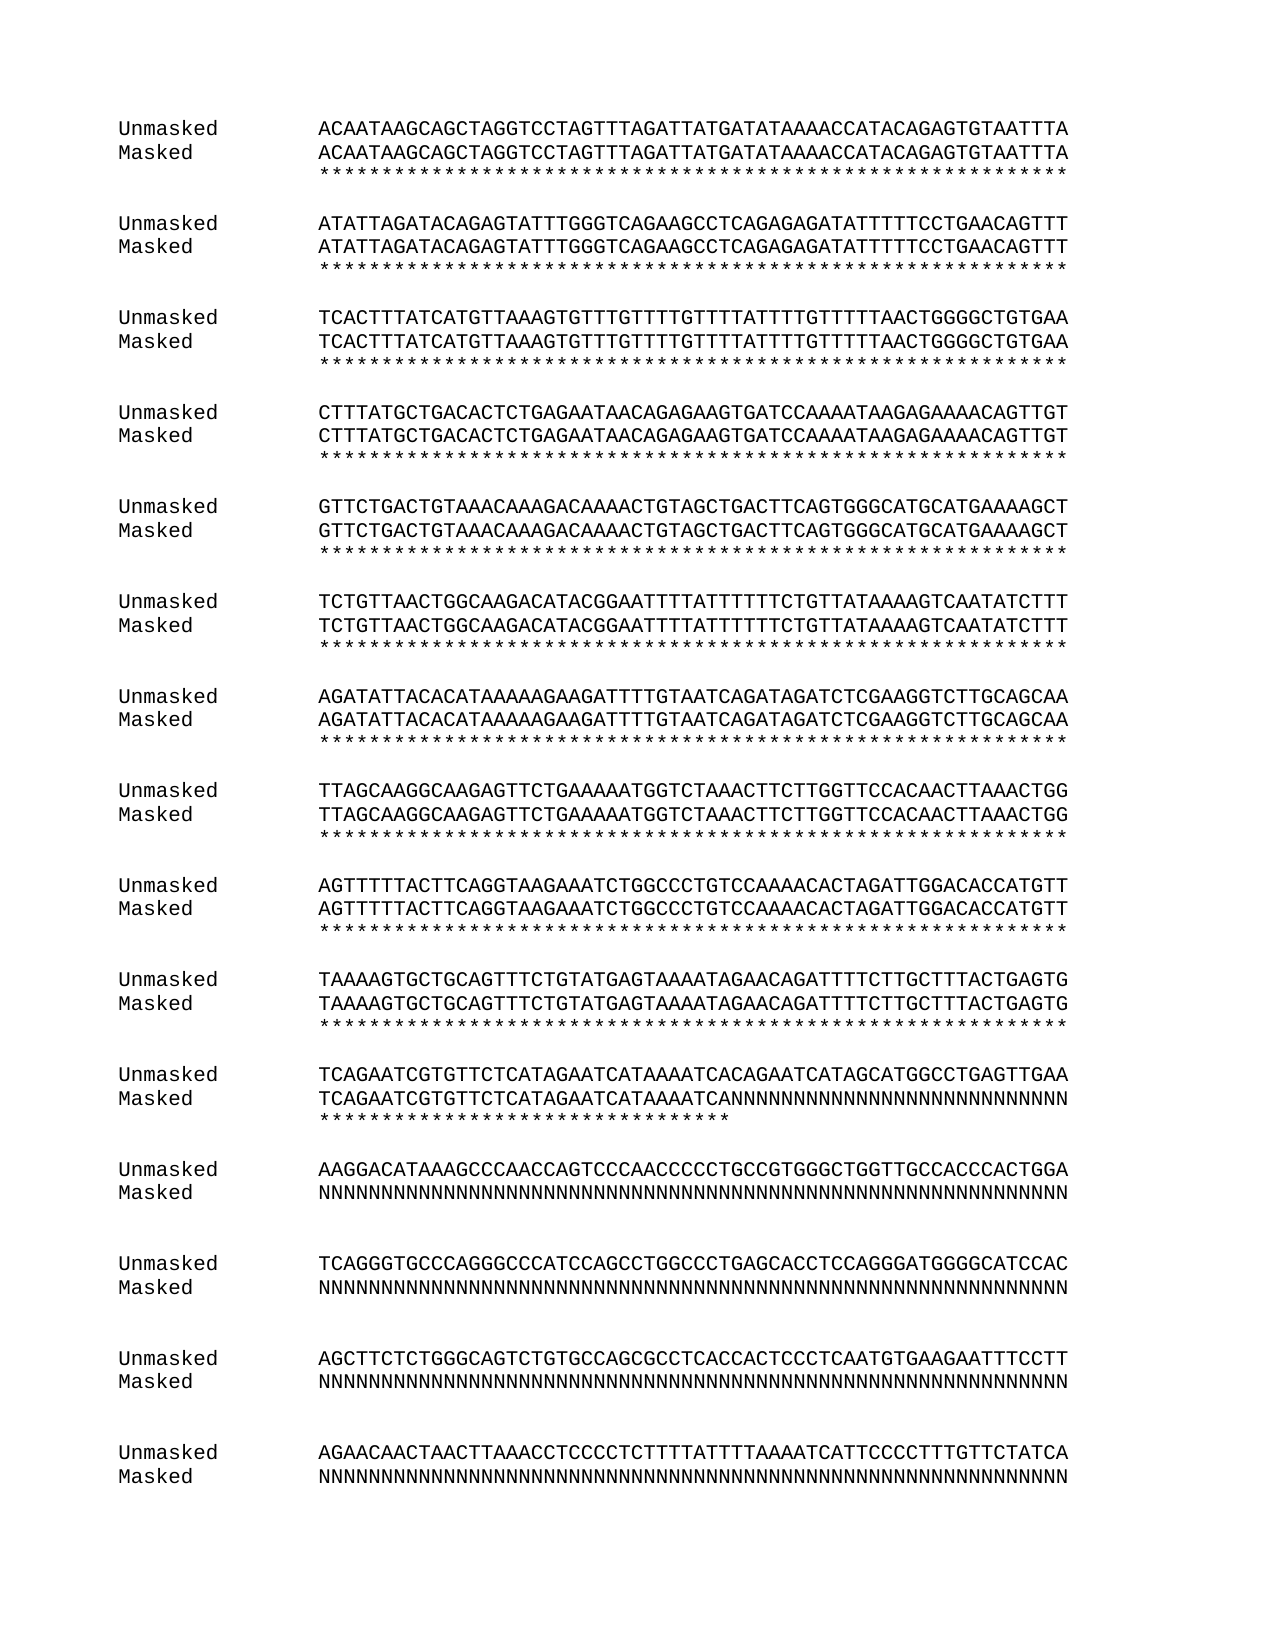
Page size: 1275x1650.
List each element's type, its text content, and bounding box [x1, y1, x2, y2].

text Unmasked ACAATAAGCAGCTAGGTCCTAGTTTAGATTATGATATAAAACCATACAGAGTGTAATTTA [118, 118, 1157, 142]
text Unmasked AGCTTCTCTGGGCAGTCTGTGCCAGCGCCTCACCACTCCCTCAATGTGAAGAATTTCCTT [118, 1348, 1157, 1371]
text Masked ATATTAGATACAGAGTATTTGGGTCAGAAGCCTCAGAGAGATATTTTTCCTGAACAGTTT [118, 236, 1157, 260]
text ************************************************************ [118, 544, 1157, 567]
text Masked AGATATTACACATAAAAAGAAGATTTTGTAATCAGATAGATCTCGAAGGTCTTGCAGCAA [118, 709, 1157, 733]
text Masked GTTCTGACTGTAAACAAAGACAAAACTGTAGCTGACTTCAGTGGGCATGCATGAAAAGCT [118, 520, 1157, 544]
text Unmasked ATATTAGATACAGAGTATTTGGGTCAGAAGCCTCAGAGAGATATTTTTCCTGAACAGTTT [118, 213, 1157, 236]
text Unmasked TCAGGGTGCCCAGGGCCCATCCAGCCTGGCCCTGAGCACCTCCAGGGATGGGGCATCCAC [118, 1253, 1157, 1277]
text Unmasked AGATATTACACATAAAAAGAAGATTTTGTAATCAGATAGATCTCGAAGGTCTTGCAGCAA [118, 686, 1157, 709]
text Masked NNNNNNNNNNNNNNNNNNNNNNNNNNNNNNNNNNNNNNNNNNNNNNNNNNNNNNNNNNNN [118, 1182, 1157, 1206]
text Unmasked TTAGCAAGGCAAGAGTTCTGAAAAATGGTCTAAACTTCTTGGTTCCACAACTTAAACTGG [118, 780, 1157, 804]
text ************************************************************ [118, 165, 1157, 189]
text Masked NNNNNNNNNNNNNNNNNNNNNNNNNNNNNNNNNNNNNNNNNNNNNNNNNNNNNNNNNNNN [118, 1371, 1157, 1395]
text Unmasked TCACTTTATCATGTTAAAGTGTTTGTTTTGTTTTATTTTGTTTTTAACTGGGGCTGTGAA [118, 307, 1157, 331]
text Masked TCACTTTATCATGTTAAAGTGTTTGTTTTGTTTTATTTTGTTTTTAACTGGGGCTGTGAA [118, 331, 1157, 354]
text Masked NNNNNNNNNNNNNNNNNNNNNNNNNNNNNNNNNNNNNNNNNNNNNNNNNNNNNNNNNNNN [118, 1466, 1157, 1489]
text Masked CTTTATGCTGACACTCTGAGAATAACAGAGAAGTGATCCAAAATAAGAGAAAACAGTTGT [118, 426, 1157, 449]
text ************************************************************ [118, 922, 1157, 946]
text Masked TCAGAATCGTGTTCTCATAGAATCATAAAATCANNNNNNNNNNNNNNNNNNNNNNNNNNN [118, 1088, 1157, 1111]
text Unmasked TCAGAATCGTGTTCTCATAGAATCATAAAATCACAGAATCATAGCATGGCCTGAGTTGAA [118, 1064, 1157, 1088]
text ************************************************************ [118, 827, 1157, 851]
text Masked NNNNNNNNNNNNNNNNNNNNNNNNNNNNNNNNNNNNNNNNNNNNNNNNNNNNNNNNNNNN [118, 1277, 1157, 1300]
text Unmasked TAAAAGTGCTGCAGTTTCTGTATGAGTAAAATAGAACAGATTTTCTTGCTTTACTGAGTG [118, 969, 1157, 993]
text Masked TCTGTTAACTGGCAAGACATACGGAATTTTATTTTTTCTGTTATAAAAGTCAATATCTTT [118, 615, 1157, 638]
text ************************************************************ [118, 733, 1157, 757]
text Unmasked AAGGACATAAAGCCCAACCAGTCCCAACCCCCTGCCGTGGGCTGGTTGCCACCCACTGGA [118, 1158, 1157, 1182]
text ************************************************************ [118, 260, 1157, 284]
text ************************************************************ [118, 449, 1157, 473]
text Masked ACAATAAGCAGCTAGGTCCTAGTTTAGATTATGATATAAAACCATACAGAGTGTAATTTA [118, 142, 1157, 165]
text Unmasked AGTTTTTACTTCAGGTAAGAAATCTGGCCCTGTCCAAAACACTAGATTGGACACCATGTT [118, 875, 1157, 898]
text Unmasked GTTCTGACTGTAAACAAAGACAAAACTGTAGCTGACTTCAGTGGGCATGCATGAAAAGCT [118, 496, 1157, 520]
text Unmasked TCTGTTAACTGGCAAGACATACGGAATTTTATTTTTTCTGTTATAAAAGTCAATATCTTT [118, 591, 1157, 615]
text Unmasked AGAACAACTAACTTAAACCTCCCCTCTTTTATTTTAAAATCATTCCCCTTTGTTCTATCA [118, 1442, 1157, 1466]
text Masked AGTTTTTACTTCAGGTAAGAAATCTGGCCCTGTCCAAAACACTAGATTGGACACCATGTT [118, 898, 1157, 922]
text Masked TTAGCAAGGCAAGAGTTCTGAAAAATGGTCTAAACTTCTTGGTTCCACAACTTAAACTGG [118, 804, 1157, 827]
text ************************************************************ [118, 1017, 1157, 1040]
text Masked TAAAAGTGCTGCAGTTTCTGTATGAGTAAAATAGAACAGATTTTCTTGCTTTACTGAGTG [118, 993, 1157, 1017]
text ************************************************************ [118, 638, 1157, 662]
text Unmasked CTTTATGCTGACACTCTGAGAATAACAGAGAAGTGATCCAAAATAAGAGAAAACAGTTGT [118, 402, 1157, 426]
text ********************************* [118, 1111, 1157, 1135]
text ************************************************************ [118, 354, 1157, 378]
